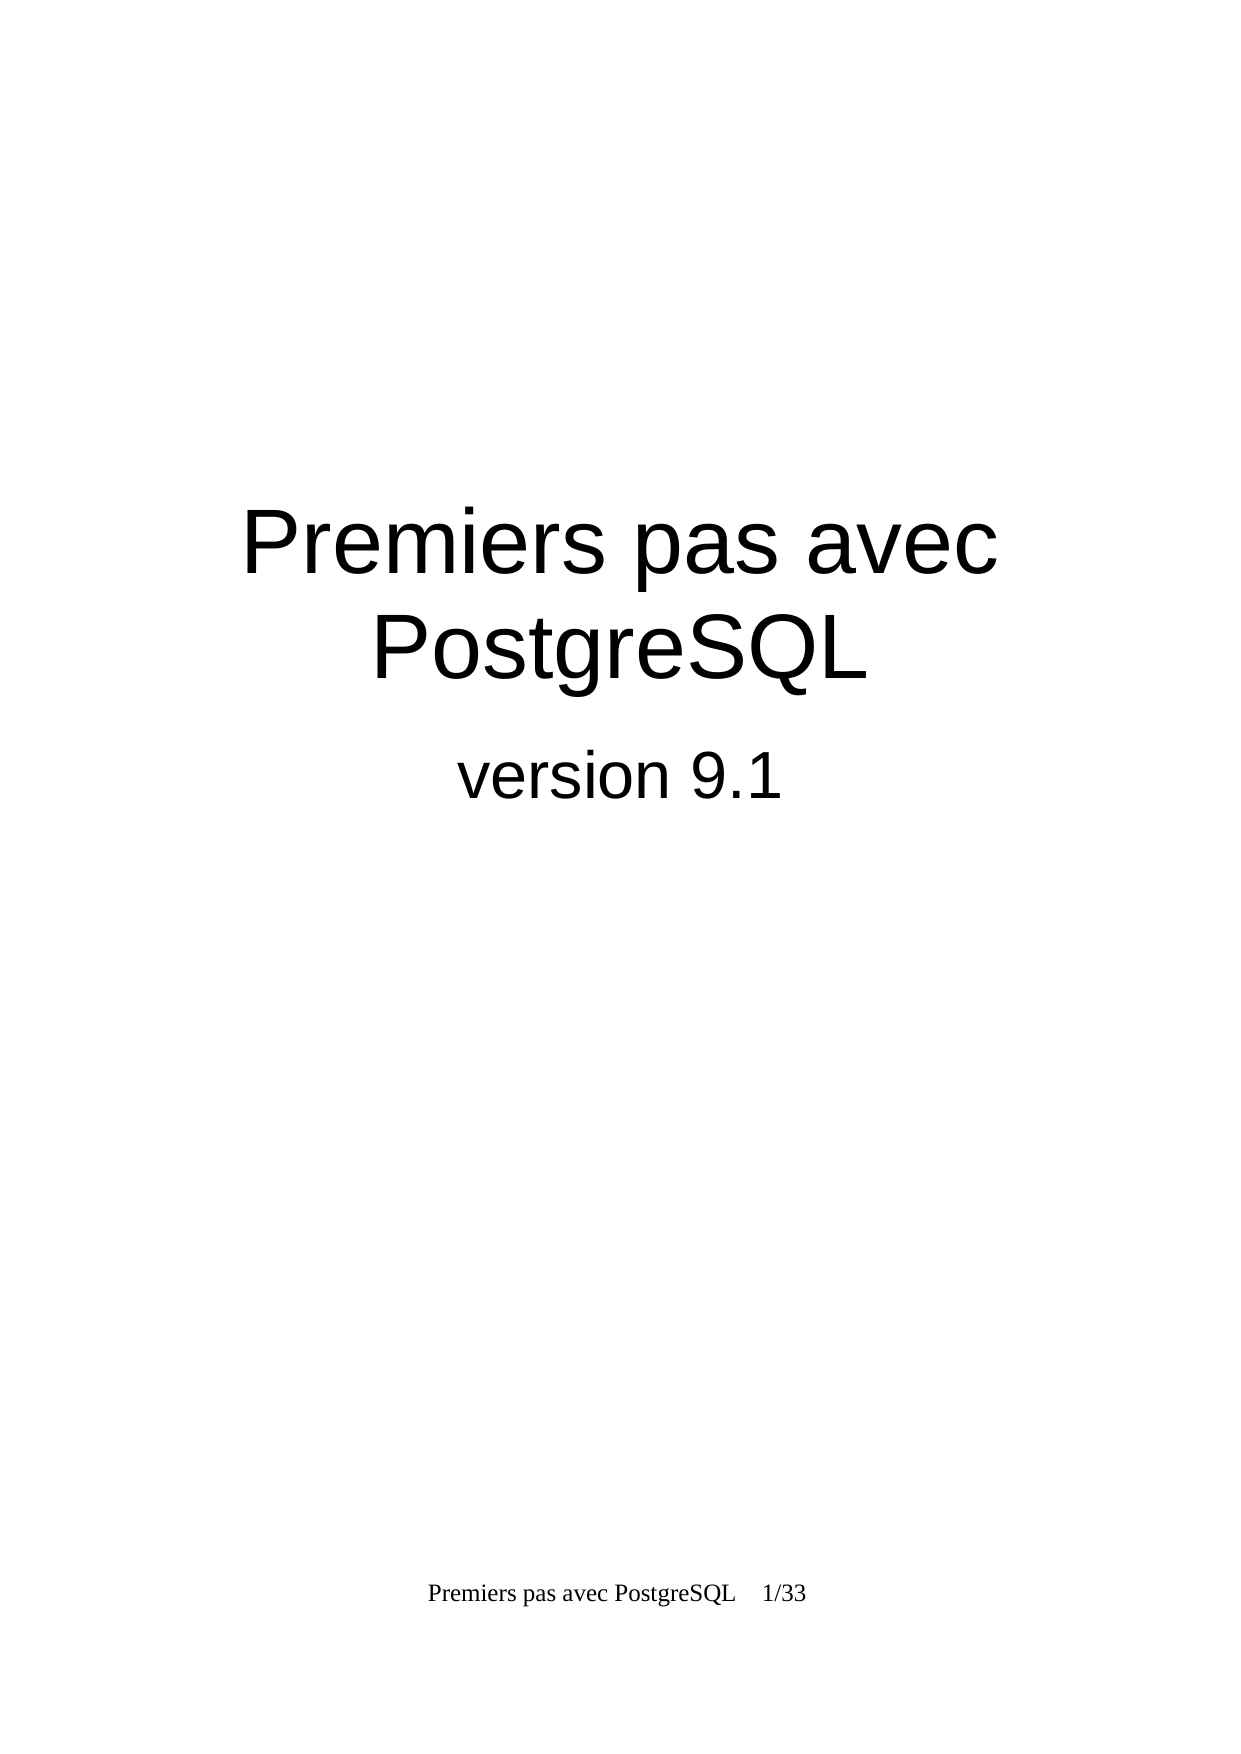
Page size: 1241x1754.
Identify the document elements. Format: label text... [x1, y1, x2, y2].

subtitle version 9.1 [118, 736, 1122, 812]
subtitle Premiers pas avec PostgreSQL [118, 487, 1122, 698]
